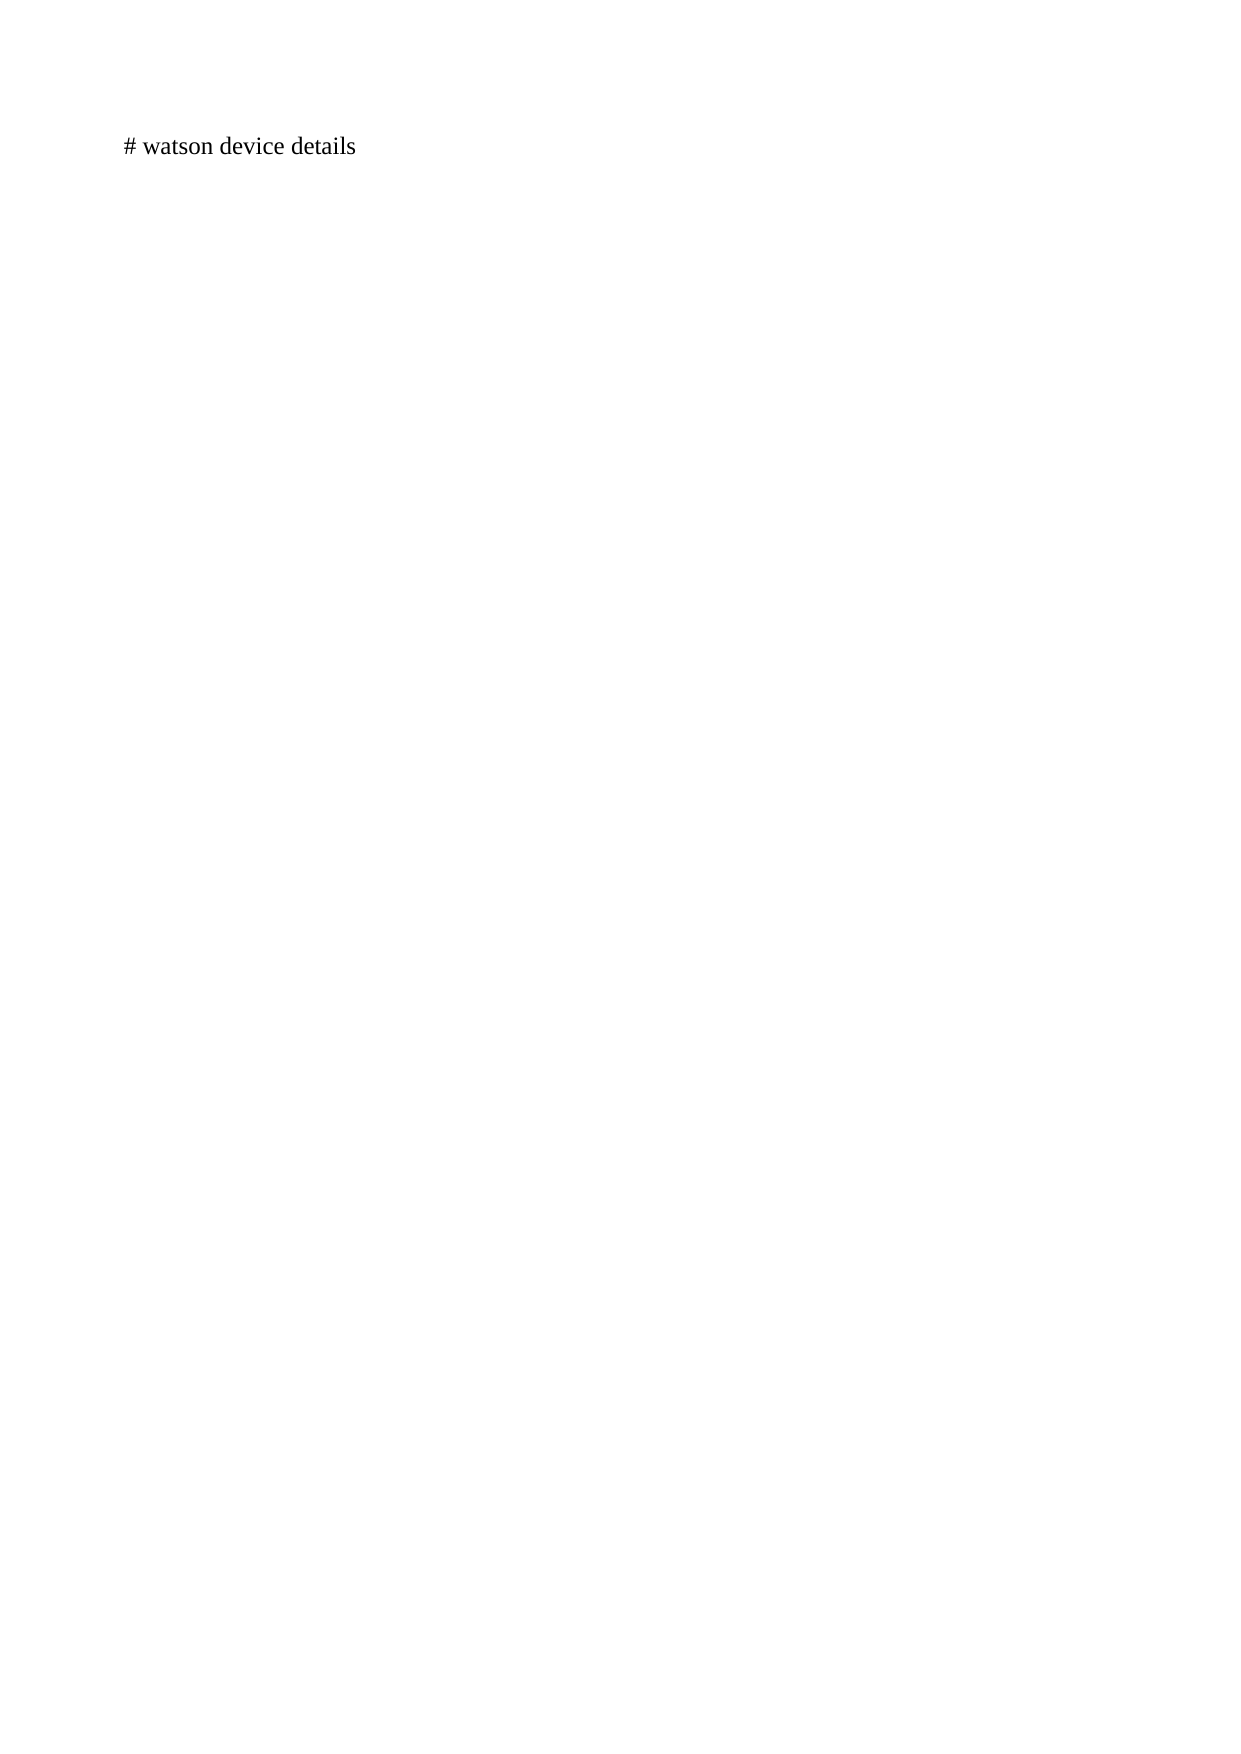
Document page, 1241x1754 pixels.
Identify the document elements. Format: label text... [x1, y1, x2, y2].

text # watson device details [123, 131, 1213, 160]
